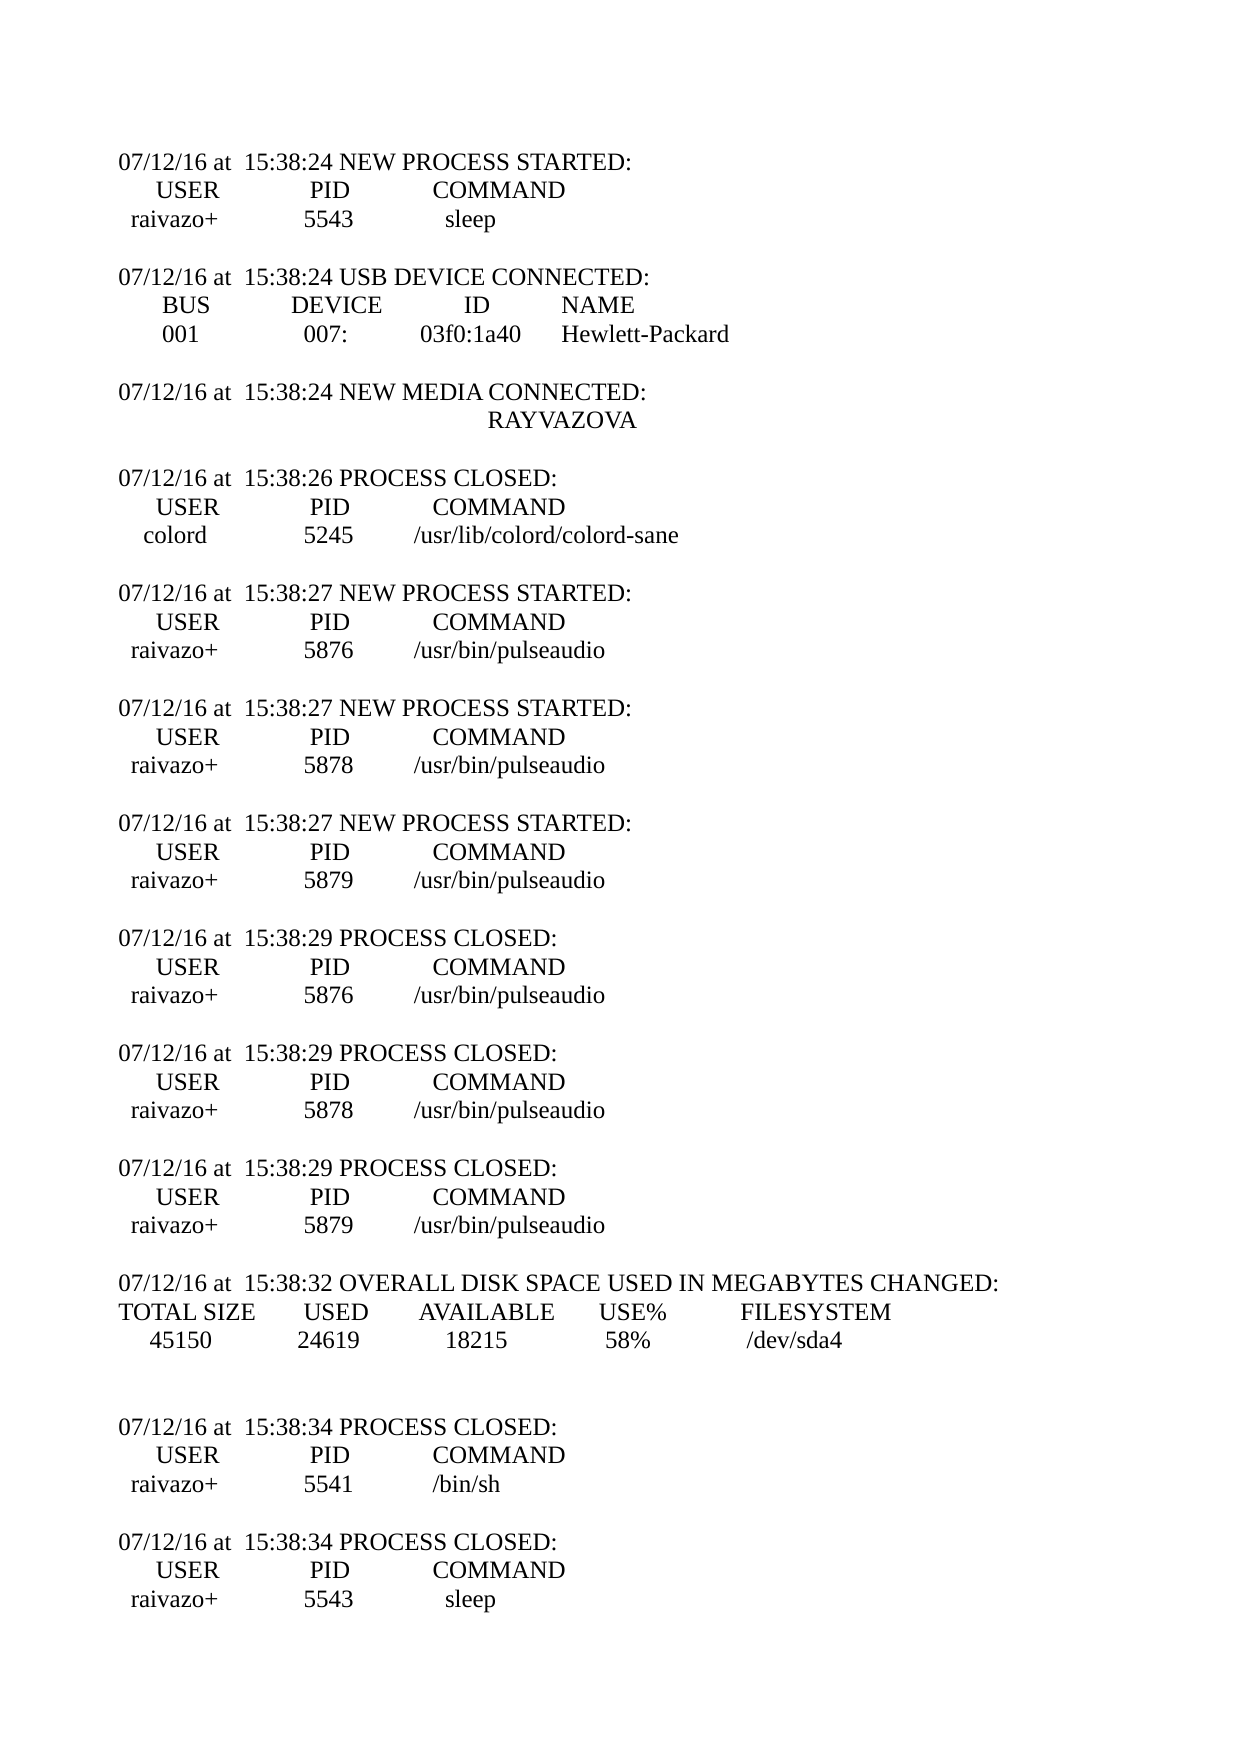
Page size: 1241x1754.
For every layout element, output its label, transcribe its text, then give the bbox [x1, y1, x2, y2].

text raivazo+ 5543 sleep [118, 204, 1122, 233]
text raivazo+ 5878 /usr/bin/pulseaudio [118, 1096, 1122, 1124]
text USER PID COMMAND [118, 837, 1122, 866]
text 07/12/16 at 15:38:34 PROCESS CLOSED: [118, 1412, 1122, 1441]
text 07/12/16 at 15:38:24 NEW MEDIA CONNECTED: [118, 377, 1122, 406]
text raivazo+ 5876 /usr/bin/pulseaudio [118, 636, 1122, 664]
text USER PID COMMAND [118, 492, 1122, 521]
text 07/12/16 at 15:38:27 NEW PROCESS STARTED: [118, 808, 1122, 837]
text 07/12/16 at 15:38:26 PROCESS CLOSED: [118, 463, 1122, 492]
text USER PID COMMAND [118, 722, 1122, 751]
text RAYVAZOVA [118, 406, 1122, 434]
text raivazo+ 5876 /usr/bin/pulseaudio [118, 981, 1122, 1009]
text 07/12/16 at 15:38:27 NEW PROCESS STARTED: [118, 693, 1122, 722]
text 07/12/16 at 15:38:32 OVERALL DISK SPACE USED IN MEGABYTES CHANGED: [118, 1268, 1122, 1297]
text 07/12/16 at 15:38:27 NEW PROCESS STARTED: [118, 578, 1122, 607]
text 07/12/16 at 15:38:29 PROCESS CLOSED: [118, 1038, 1122, 1067]
text 07/12/16 at 15:38:29 PROCESS CLOSED: [118, 923, 1122, 952]
text raivazo+ 5541 /bin/sh [118, 1469, 1122, 1498]
text TOTAL SIZE USED AVAILABLE USE% FILESYSTEM [118, 1297, 1122, 1326]
text USER PID COMMAND [118, 607, 1122, 636]
text 07/12/16 at 15:38:34 PROCESS CLOSED: [118, 1527, 1122, 1556]
text 07/12/16 at 15:38:29 PROCESS CLOSED: [118, 1153, 1122, 1182]
text 45150 24619 18215 58% /dev/sda4 [118, 1326, 1122, 1354]
text USER PID COMMAND [118, 1067, 1122, 1096]
text USER PID COMMAND [118, 1182, 1122, 1211]
text 07/12/16 at 15:38:24 NEW PROCESS STARTED: [118, 147, 1122, 176]
text 07/12/16 at 15:38:24 USB DEVICE CONNECTED: [118, 262, 1122, 291]
text raivazo+ 5879 /usr/bin/pulseaudio [118, 1211, 1122, 1239]
text raivazo+ 5879 /usr/bin/pulseaudio [118, 866, 1122, 894]
text USER PID COMMAND [118, 952, 1122, 981]
text USER PID COMMAND [118, 176, 1122, 204]
text raivazo+ 5878 /usr/bin/pulseaudio [118, 751, 1122, 779]
text USER PID COMMAND [118, 1556, 1122, 1584]
text USER PID COMMAND [118, 1441, 1122, 1469]
text raivazo+ 5543 sleep [118, 1584, 1122, 1613]
text 001 007: 03f0:1a40 Hewlett-Packard [118, 319, 1122, 348]
text BUS DEVICE ID NAME [118, 291, 1122, 319]
text colord 5245 /usr/lib/colord/colord-sane [118, 521, 1122, 549]
